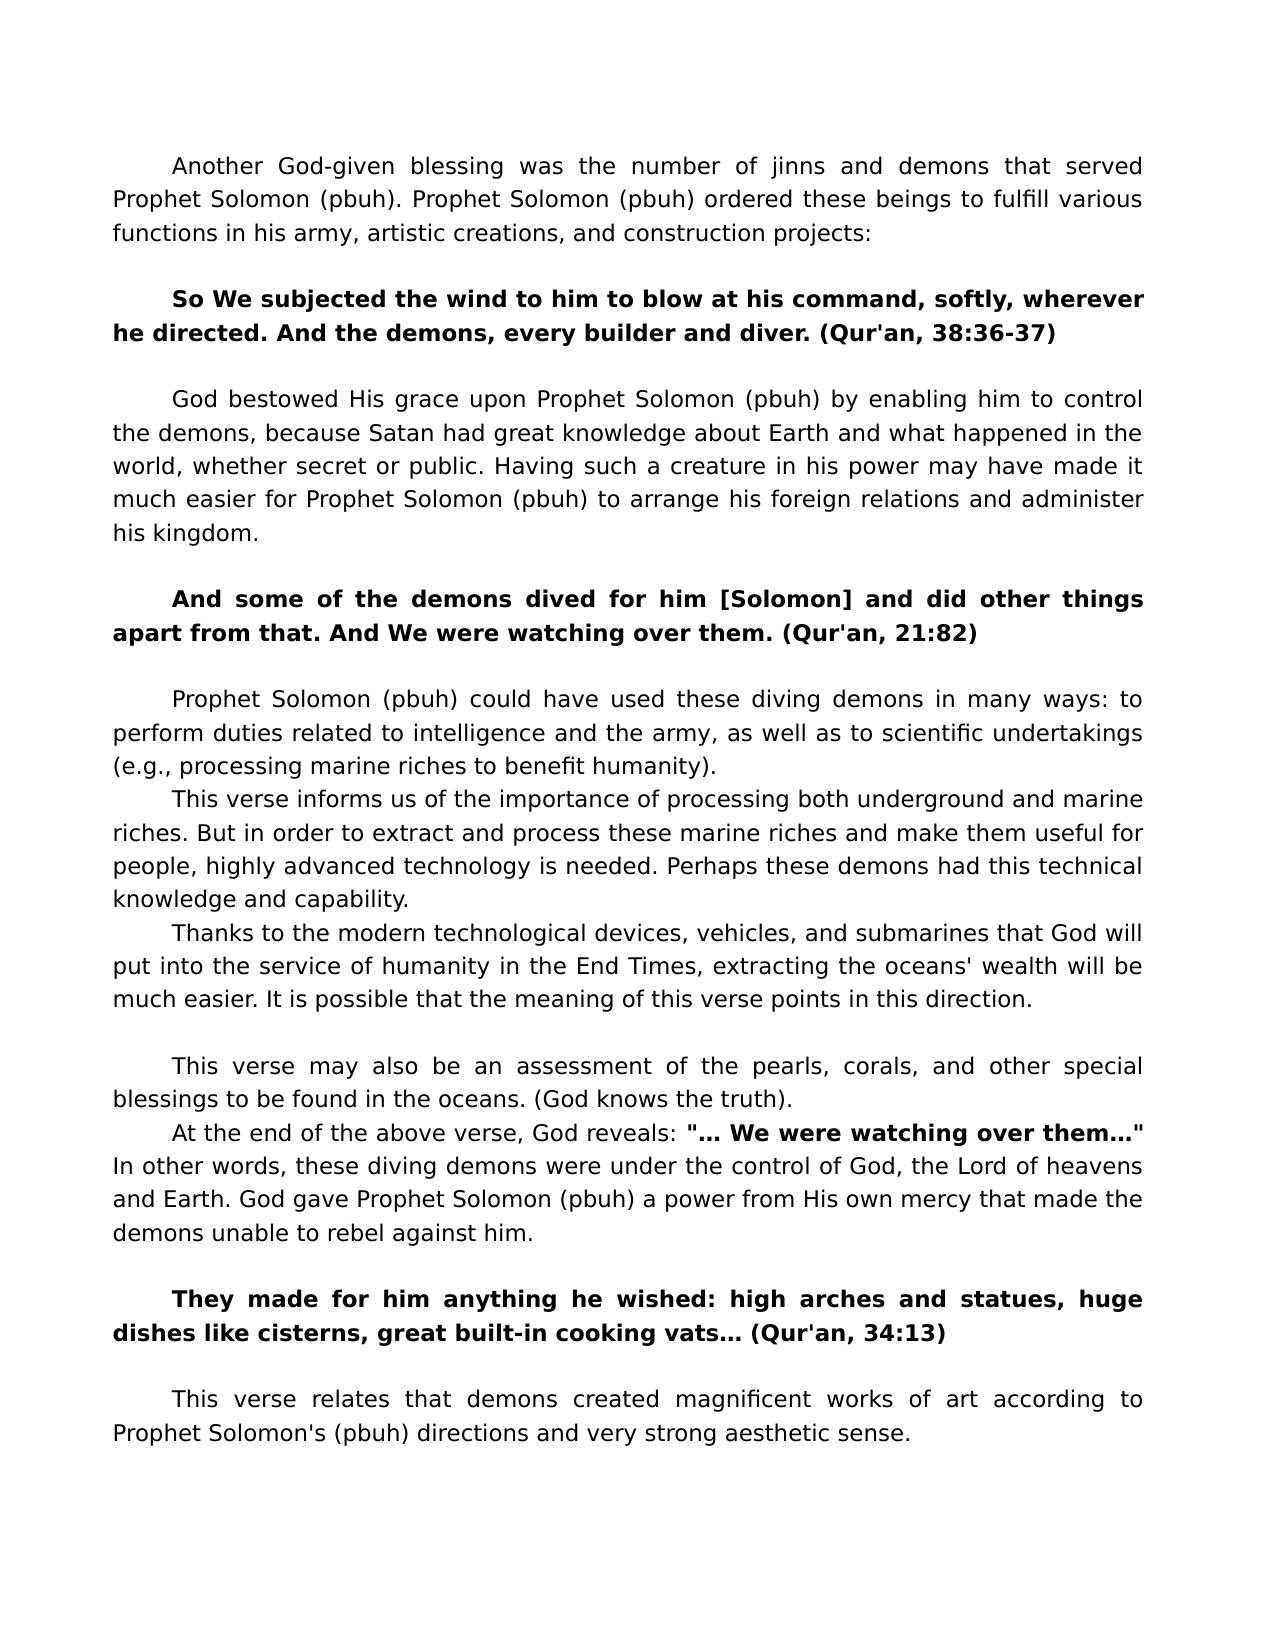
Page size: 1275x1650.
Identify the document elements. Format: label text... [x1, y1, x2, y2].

text Prophet Solomon (pbuh) could have used these diving demons in many ways: to perform duties related to intelligence and the army, as well as to scientific undertakings (e.g., processing marine riches to benefit humanity). [112, 681, 1145, 781]
text This verse informs us of the importance of processing both underground and marine riches. But in order to extract and process these marine riches and make them useful for people, highly advanced technology is needed. Perhaps these demons had this technical knowledge and capability. [112, 781, 1145, 914]
text This verse may also be an assessment of the pearls, corals, and other special blessings to be found in the oceans. (God knows the truth). [112, 1048, 1145, 1114]
text And some of the demons dived for him [Solomon] and did other things apart from that. And We were watching over them. (Qur'an, 21:82) [112, 581, 1145, 648]
text This verse relates that demons created magnificent works of art according to Prophet Solomon's (pbuh) directions and very strong aesthetic sense. [112, 1381, 1145, 1448]
text God bestowed His grace upon Prophet Solomon (pbuh) by enabling him to control the demons, because Satan had great knowledge about Earth and what happened in the world, whether secret or public. Having such a creature in his power may have made it much easier for Prophet Solomon (pbuh) to arrange his foreign relations and administer his kingdom. [112, 381, 1145, 548]
text So We subjected the wind to him to blow at his command, softly, wherever he directed. And the demons, every builder and diver. (Qur'an, 38:36-37) [112, 281, 1145, 348]
text Another God-given blessing was the number of jinns and demons that served Prophet Solomon (pbuh). Prophet Solomon (pbuh) ordered these beings to fulfill various functions in his army, artistic creations, and construction projects: [112, 148, 1145, 248]
text At the end of the above verse, God reveals: "… We were watching over them…" In other words, these diving demons were under the control of God, the Lord of heavens and Earth. God gave Prophet Solomon (pbuh) a power from His own mercy that made the demons unable to rebel against him. [112, 1114, 1145, 1248]
text They made for him anything he wished: high arches and statues, huge dishes like cisterns, great built-in cooking vats… (Qur'an, 34:13) [112, 1281, 1145, 1348]
text Thanks to the modern technological devices, vehicles, and submarines that God will put into the service of humanity in the End Times, extracting the oceans' wealth will be much easier. It is possible that the meaning of this verse points in this direction. [112, 914, 1145, 1014]
